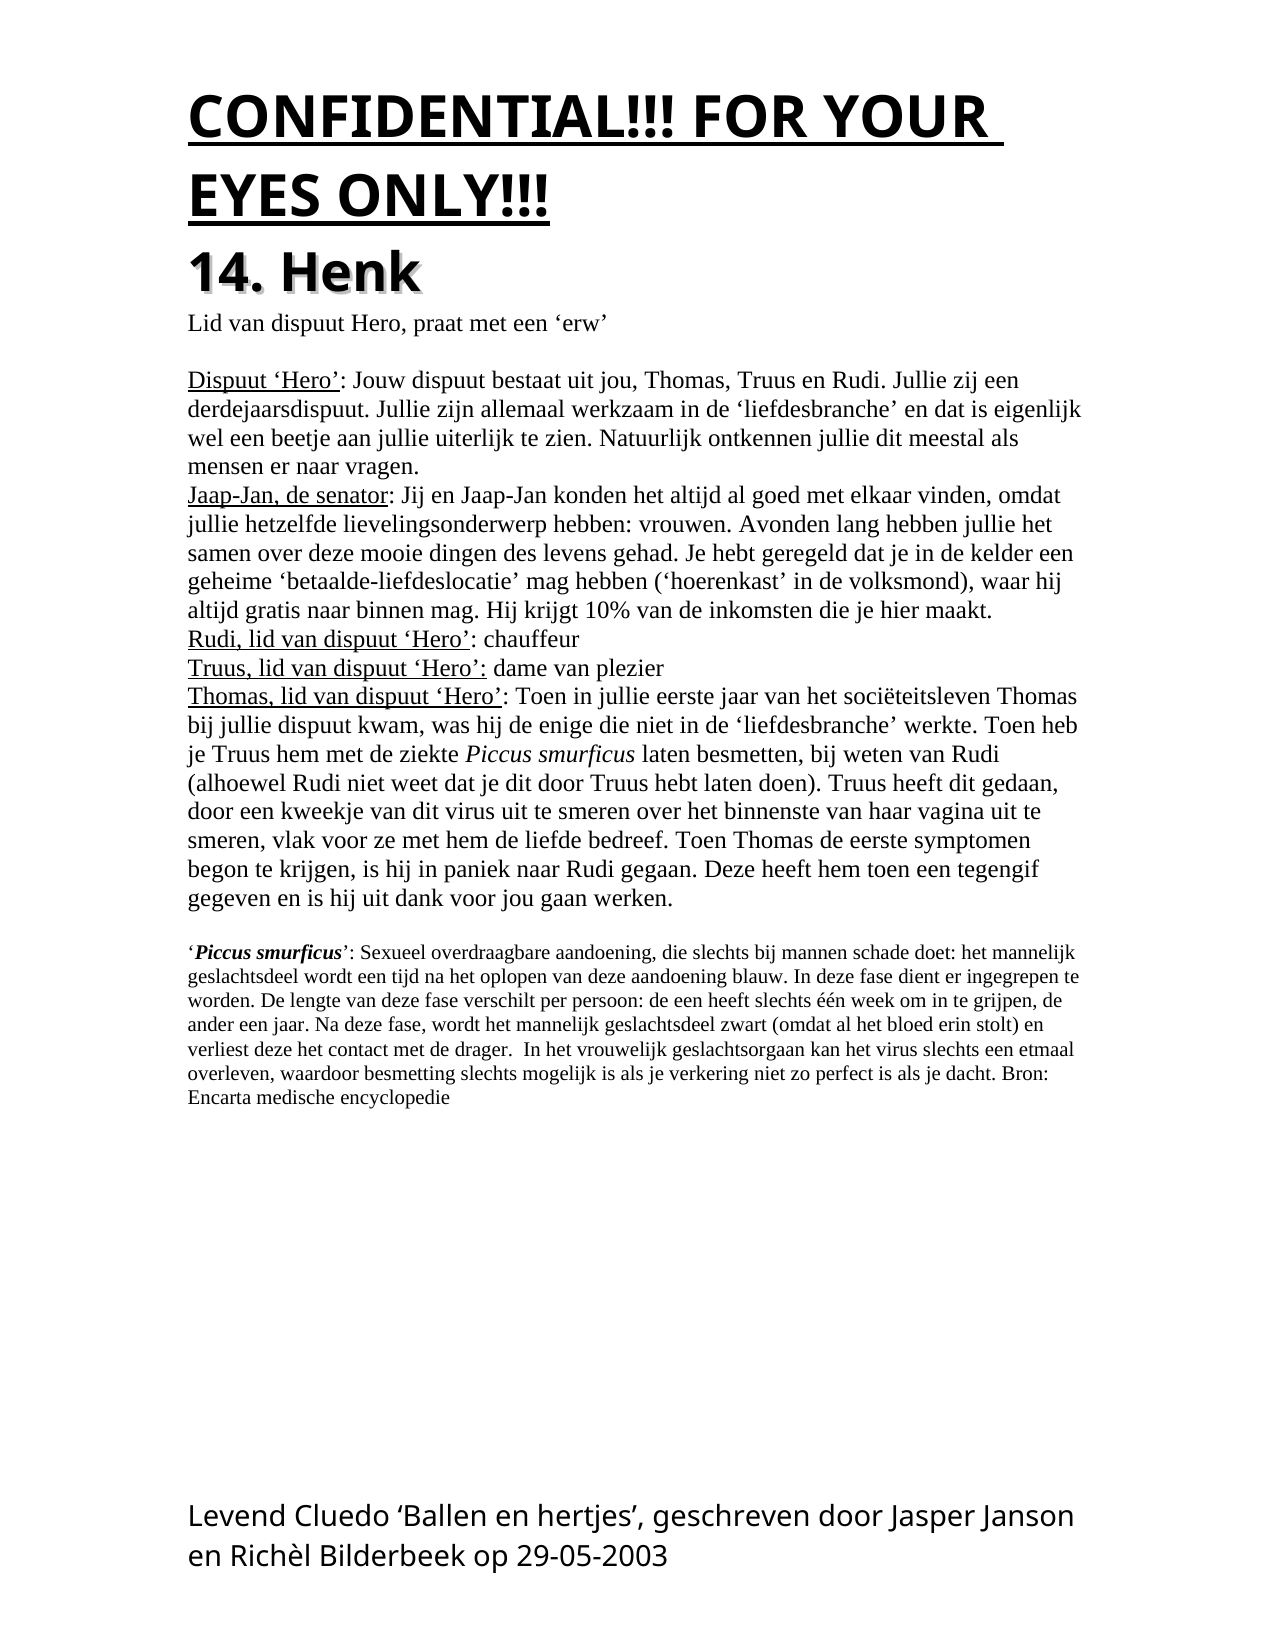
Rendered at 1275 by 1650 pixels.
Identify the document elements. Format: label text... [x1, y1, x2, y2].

text Thomas, lid van dispuut ‘Hero’: Toen in jullie eerste jaar van het sociëteitsleven Thomas bij jullie dispuut kwam, was hij de enige die niet in de ‘liefdesbranche’ werkte. Toen heb je Truus hem met de ziekte Piccus smurficus laten besmetten, bij weten van Rudi (alhoewel Rudi niet weet dat je dit door Truus hebt laten doen). Truus heeft dit gedaan, door een kweekje van dit virus uit te smeren over het binnenste van haar vagina uit te smeren, vlak voor ze met hem de liefde bedreef. Toen Thomas de eerste symptomen begon te krijgen, is hij in paniek naar Rudi gegaan. Deze heeft hem toen een tegengif gegeven en is hij uit dank voor jou gaan werken. [187, 681, 1087, 911]
text Dispuut ‘Hero’: Jouw dispuut bestaat uit jou, Thomas, Truus en Rudi. Jullie zij een derdejaarsdispuut. Jullie zijn allemaal werkzaam in de ‘liefdesbranche’ en dat is eigenlijk wel een beetje aan jullie uiterlijk te zien. Natuurlijk ontkennen jullie dit meestal als mensen er naar vragen. [187, 365, 1087, 480]
subtitle 14. Henk [187, 234, 1087, 308]
text Lid van dispuut Hero, praat met een ‘erw’ [187, 308, 1087, 336]
text Rudi, lid van dispuut ‘Hero’: chauffeur [187, 624, 1087, 653]
text Truus, lid van dispuut ‘Hero’: dame van plezier [187, 653, 1087, 681]
text Jaap-Jan, de senator: Jij en Jaap-Jan konden het altijd al goed met elkaar vinden, omdat jullie hetzelfde lievelingsonderwerp hebben: vrouwen. Avonden lang hebben jullie het samen over deze mooie dingen des levens gehad. Je hebt geregeld dat je in de kelder een geheime ‘betaalde-liefdeslocatie’ mag hebben (‘hoerenkast’ in de volksmond), waar hij altijd gratis naar binnen mag. Hij krijgt 10% van de inkomsten die je hier maakt. [187, 480, 1087, 624]
text ‘Piccus smurficus’: Sexueel overdraagbare aandoening, die slechts bij mannen schade doet: het mannelijk geslachtsdeel wordt een tijd na het oplopen van deze aandoening blauw. In deze fase dient er ingegrepen te worden. De lengte van deze fase verschilt per persoon: de een heeft slechts één week om in te grijpen, de ander een jaar. Na deze fase, wordt het mannelijk geslachtsdeel zwart (omdat al het bloed erin stolt) en verliest deze het contact met de drager. In het vrouwelijk geslachtsorgaan kan het virus slechts een etmaal overleven, waardoor besmetting slechts mogelijk is als je verkering niet zo perfect is als je dacht. Bron: Encarta medische encyclopedie [187, 940, 1087, 1109]
